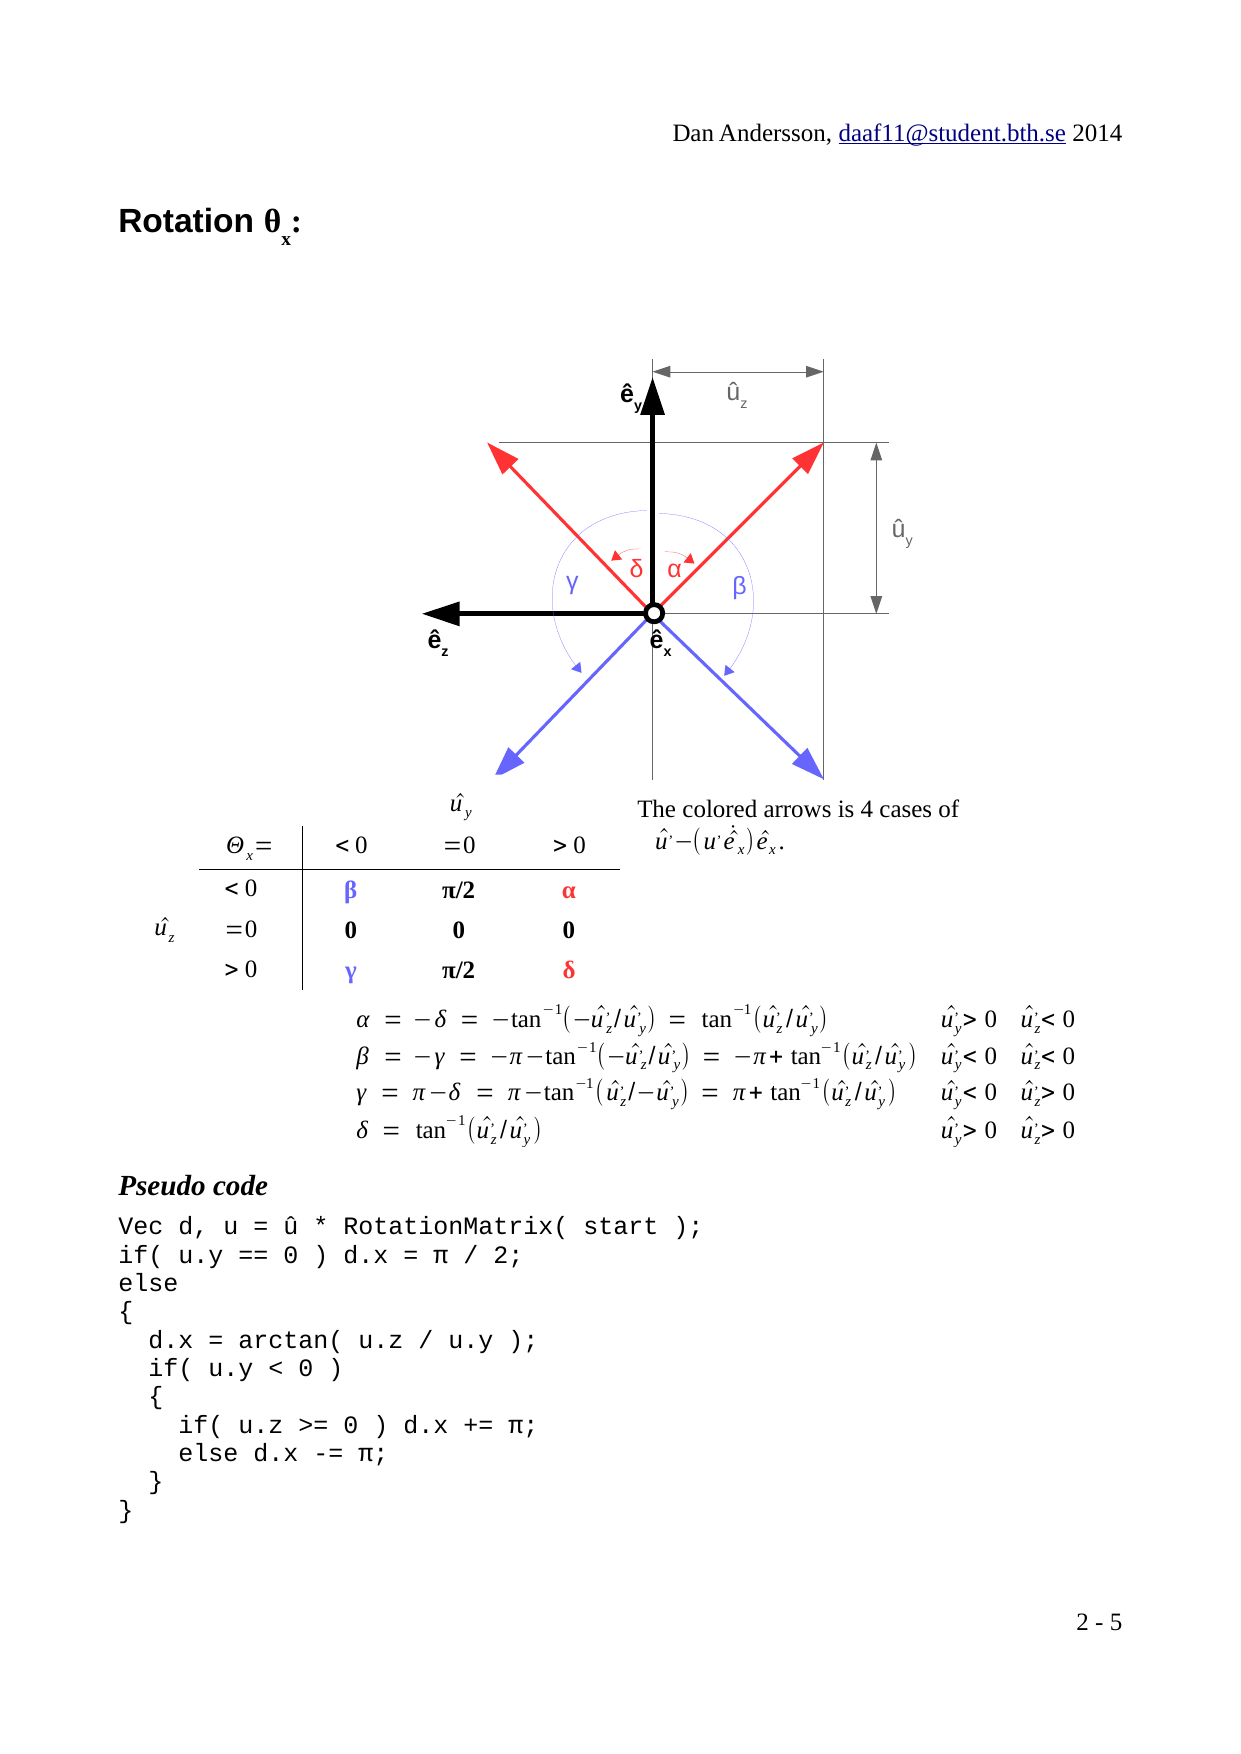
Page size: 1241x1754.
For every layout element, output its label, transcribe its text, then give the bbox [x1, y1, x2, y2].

table_cell 0 [399, 910, 517, 950]
subtitle Pseudo code [118, 1121, 1122, 1201]
table_cell α [518, 870, 620, 909]
text d.x = arctan( u.z / u.y ); [118, 1327, 1122, 1356]
text Vec d, u = û * RotationMatrix( start ); [118, 1214, 1122, 1242]
table_cell [399, 826, 517, 869]
text { [118, 1384, 1122, 1412]
table_cell 0 [303, 910, 399, 950]
text The colored arrows is 4 cases of [637, 794, 1114, 858]
table_cell [303, 826, 399, 869]
table_header [302, 784, 620, 826]
table_cell [199, 870, 302, 909]
text { [118, 1299, 1122, 1327]
text if( u.y == 0 ) d.x = π / 2; [118, 1242, 1122, 1271]
table_cell 0 [518, 910, 620, 950]
table_cell [518, 826, 620, 869]
subtitle Rotation θx: [118, 201, 1122, 250]
table_header [130, 784, 302, 826]
text if( u.z >= 0 ) d.x += π; [118, 1412, 1122, 1441]
table_cell [199, 910, 302, 950]
table_cell π/2 [399, 950, 517, 990]
table_cell [199, 950, 302, 990]
table_cell [130, 869, 199, 990]
text else [118, 1271, 1122, 1299]
table_cell γ [303, 950, 399, 990]
table_cell [199, 826, 302, 869]
table_cell [130, 826, 199, 869]
table_cell δ [518, 950, 620, 990]
text } [118, 1497, 1122, 1526]
table_cell β [303, 870, 399, 909]
table_cell π/2 [399, 870, 517, 909]
text else d.x -= π; [118, 1441, 1122, 1469]
text } [118, 1469, 1122, 1497]
text if( u.y < 0 ) [118, 1356, 1122, 1384]
